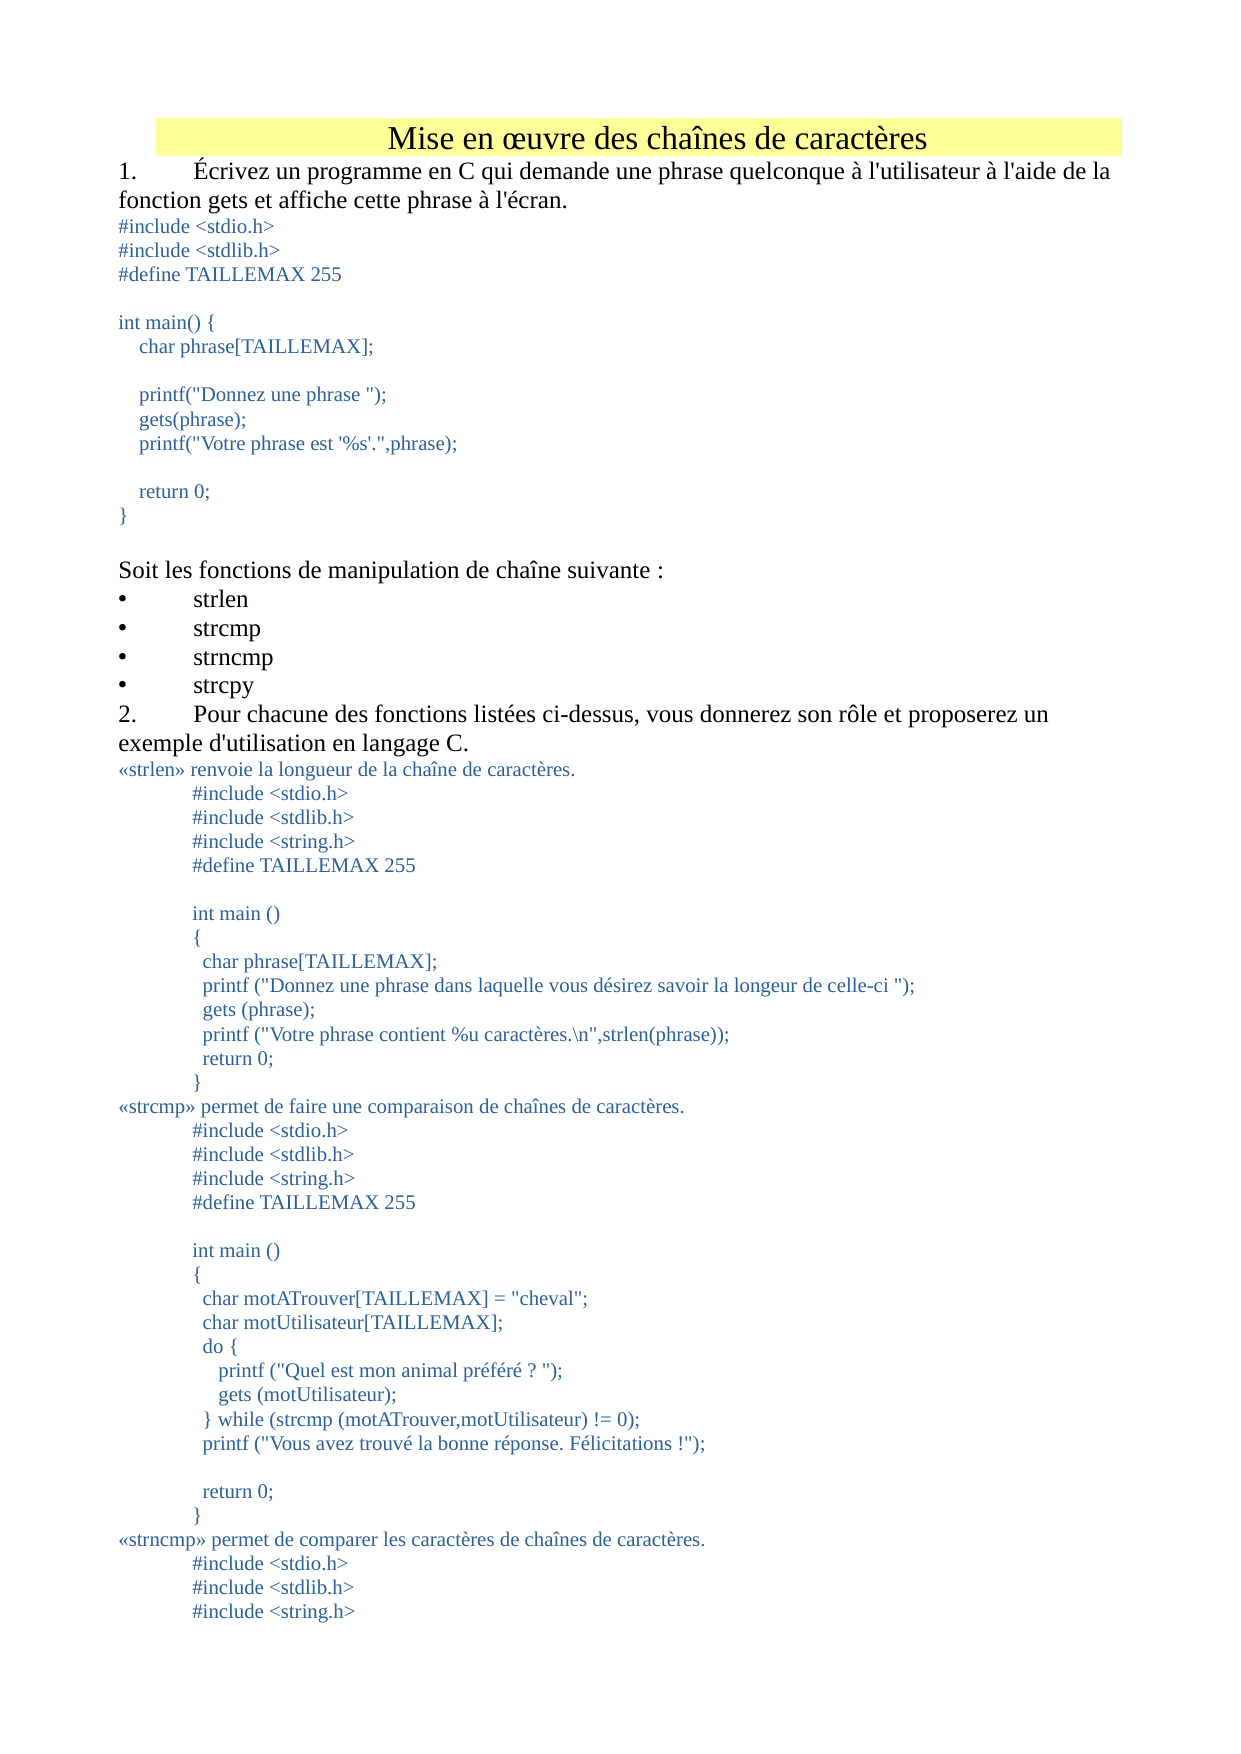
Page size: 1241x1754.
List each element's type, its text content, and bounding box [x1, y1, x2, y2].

text printf ("Votre phrase contient %u caractères.\n",strlen(phrase)); [118, 1021, 1122, 1046]
list strncmp [118, 642, 1122, 671]
text return 0; [118, 1479, 1122, 1503]
text #include <string.h> [118, 1599, 1122, 1623]
list «strcmp» permet de faire une comparaison de chaînes de caractères. [118, 1094, 1122, 1118]
text #define TAILLEMAX 255 [118, 853, 1122, 877]
text } while (strcmp (motATrouver,motUtilisateur) != 0); [118, 1406, 1122, 1431]
text int main() { [118, 310, 1122, 334]
text char motUtilisateur[TAILLEMAX]; [118, 1310, 1122, 1334]
text do { [118, 1334, 1122, 1358]
text char phrase[TAILLEMAX]; [118, 334, 1122, 358]
text printf ("Donnez une phrase dans laquelle vous désirez savoir la longeur de celle-ci "); [118, 973, 1122, 997]
text printf ("Vous avez trouvé la bonne réponse. Félicitations !"); [118, 1431, 1122, 1454]
text #include <string.h> [118, 829, 1122, 853]
text { [118, 1262, 1122, 1286]
text } [118, 503, 1122, 527]
text gets (motUtilisateur); [118, 1382, 1122, 1406]
text int main () [118, 901, 1122, 925]
text #include <stdio.h> [118, 214, 1122, 238]
text #include <stdio.h> [118, 1551, 1122, 1575]
text int main () [118, 1238, 1122, 1262]
list «strlen» renvoie la longueur de la chaîne de caractères. [118, 757, 1122, 781]
text gets(phrase); [118, 406, 1122, 431]
text return 0; [118, 1046, 1122, 1069]
text } [118, 1069, 1122, 1094]
list strlen [118, 584, 1122, 613]
text Soit les fonctions de manipulation de chaîne suivante : [118, 556, 1122, 584]
text printf("Donnez une phrase "); [118, 382, 1122, 406]
text #define TAILLEMAX 255 [118, 262, 1122, 286]
text { [118, 925, 1122, 949]
list «strncmp» permet de comparer les caractères de chaînes de caractères. [118, 1527, 1122, 1551]
text #include <stdlib.h> [118, 238, 1122, 262]
text char phrase[TAILLEMAX]; [118, 949, 1122, 973]
text } [118, 1503, 1122, 1527]
list strcmp [118, 613, 1122, 642]
text #include <stdlib.h> [118, 1142, 1122, 1166]
text #include <stdlib.h> [118, 1575, 1122, 1599]
text #include <stdio.h> [118, 1118, 1122, 1142]
text #include <string.h> [118, 1166, 1122, 1190]
text printf ("Quel est mon animal préféré ? "); [118, 1358, 1122, 1382]
text #include <stdlib.h> [118, 805, 1122, 829]
list Mise en œuvre des chaînes de caractères [156, 118, 1122, 156]
text printf("Votre phrase est '%s'.",phrase); [118, 431, 1122, 454]
list strcpy [118, 671, 1122, 699]
text #include <stdio.h> [118, 781, 1122, 805]
text return 0; [118, 479, 1122, 503]
text #define TAILLEMAX 255 [118, 1190, 1122, 1214]
text char motATrouver[TAILLEMAX] = "cheval"; [118, 1286, 1122, 1310]
list Écrivez un programme en C qui demande une phrase quelconque à l'utilisateur à l'aide de la fonction gets et affiche cette phrase à l'écran. [118, 156, 1122, 214]
list Pour chacune des fonctions listées ci-dessus, vous donnerez son rôle et proposerez un exemple d'utilisation en langage C. [118, 699, 1122, 757]
text gets (phrase); [118, 997, 1122, 1021]
